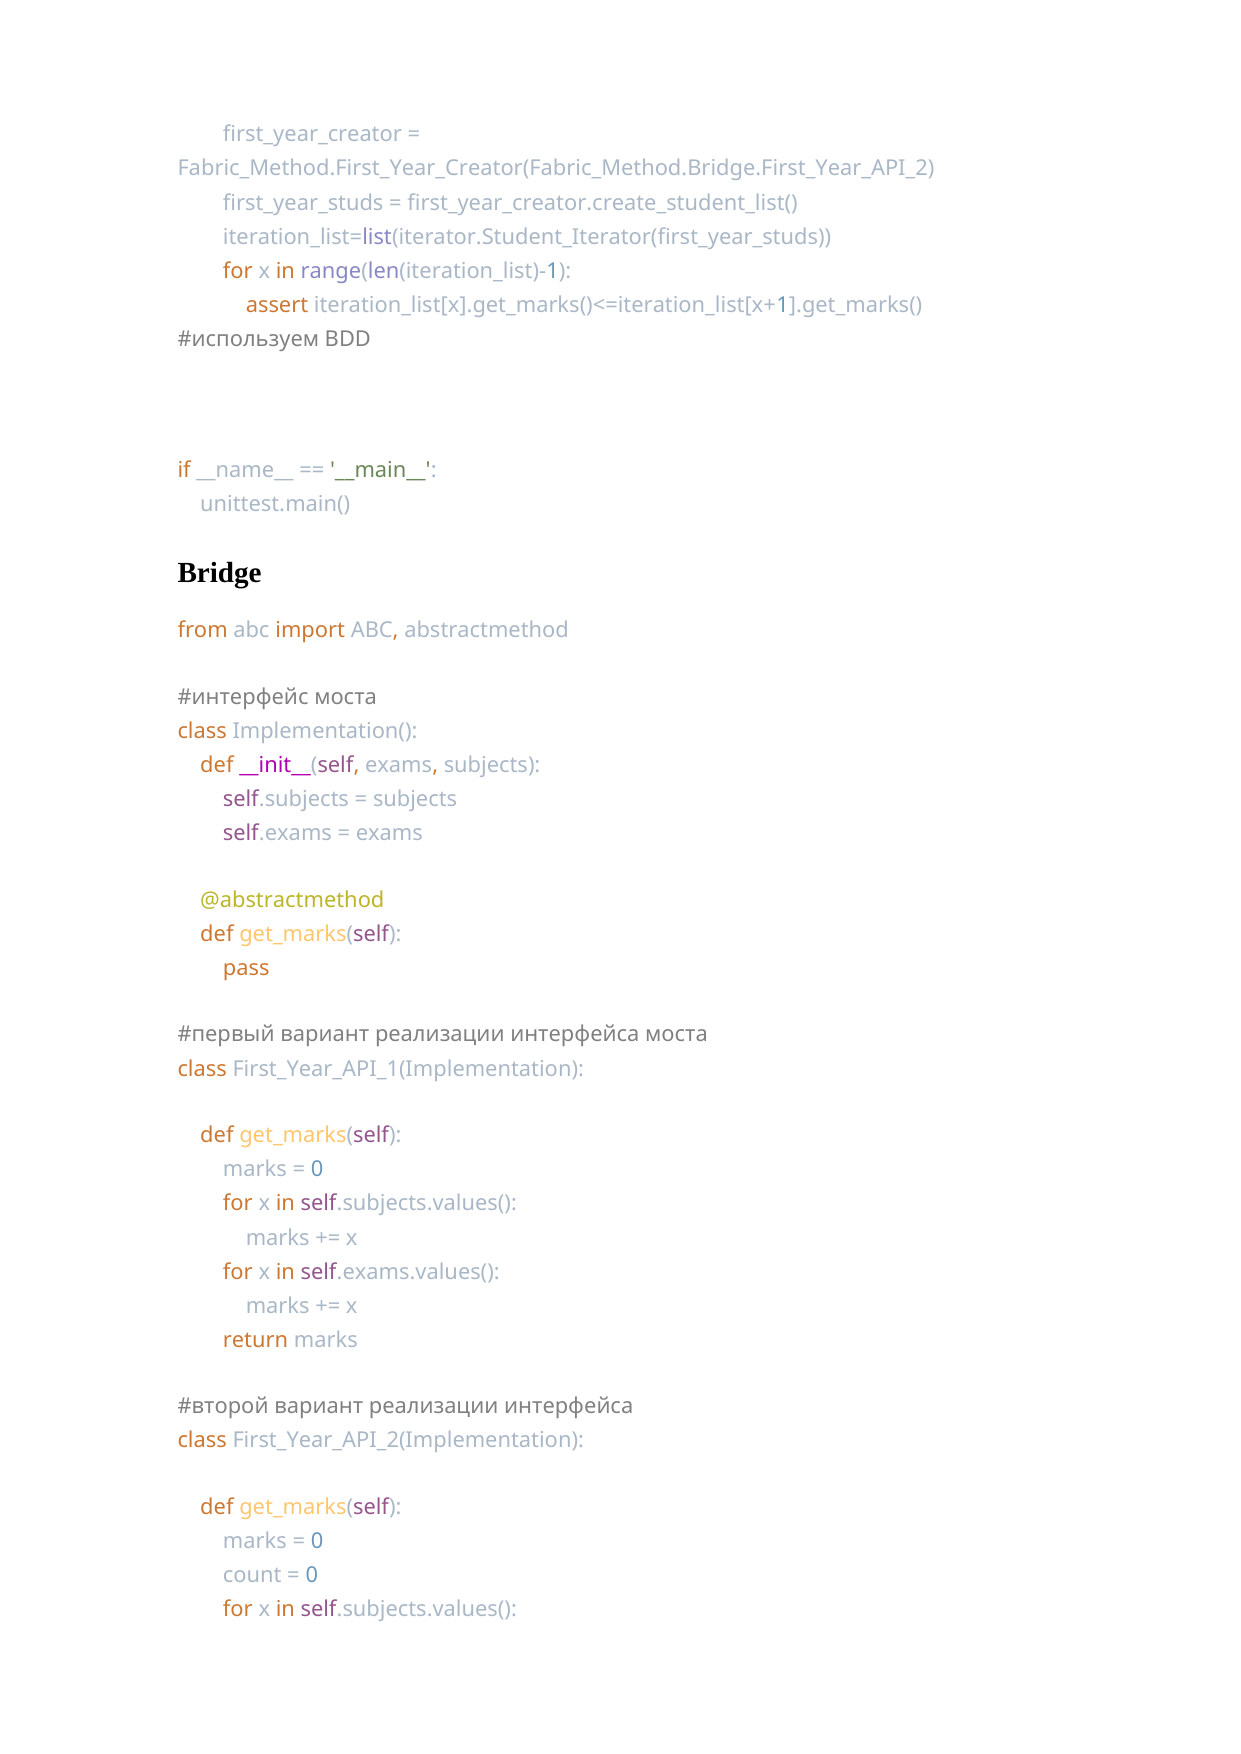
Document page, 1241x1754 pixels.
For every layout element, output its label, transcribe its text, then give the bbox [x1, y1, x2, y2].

text from abc import ABC, abstractmethod #интерфейс моста class Implementation(): def __init__(self, exams, subjects): self.subjects = subjects self.exams = exams @abstractmethod def get_marks(self): pass #первый вариант реализации интерфейса моста class First_Year_API_1(Implementation): def get_marks(self): marks = 0 for x in self.subjects.values(): marks += x for x in self.exams.values(): marks += x return marks #второй вариант реализации интерфейса class First_Year_API_2(Implementation): def get_marks(self): marks = 0 count = 0 for x in self.subjects.values(): [177, 614, 1152, 1623]
text first_year_creator = Fabric_Method.First_Year_Creator(Fabric_Method.Bridge.First_Year_API_2) first_year_studs = first_year_creator.create_student_list() iteration_list=list(iterator.Student_Iterator(first_year_studs)) for x in range(len(iteration_list)-1): assert iteration_list[x].get_marks()<=iteration_list[x+1].get_marks() #используем BDD if __name__ == '__main__': unittest.main() Bridge [177, 118, 1152, 588]
